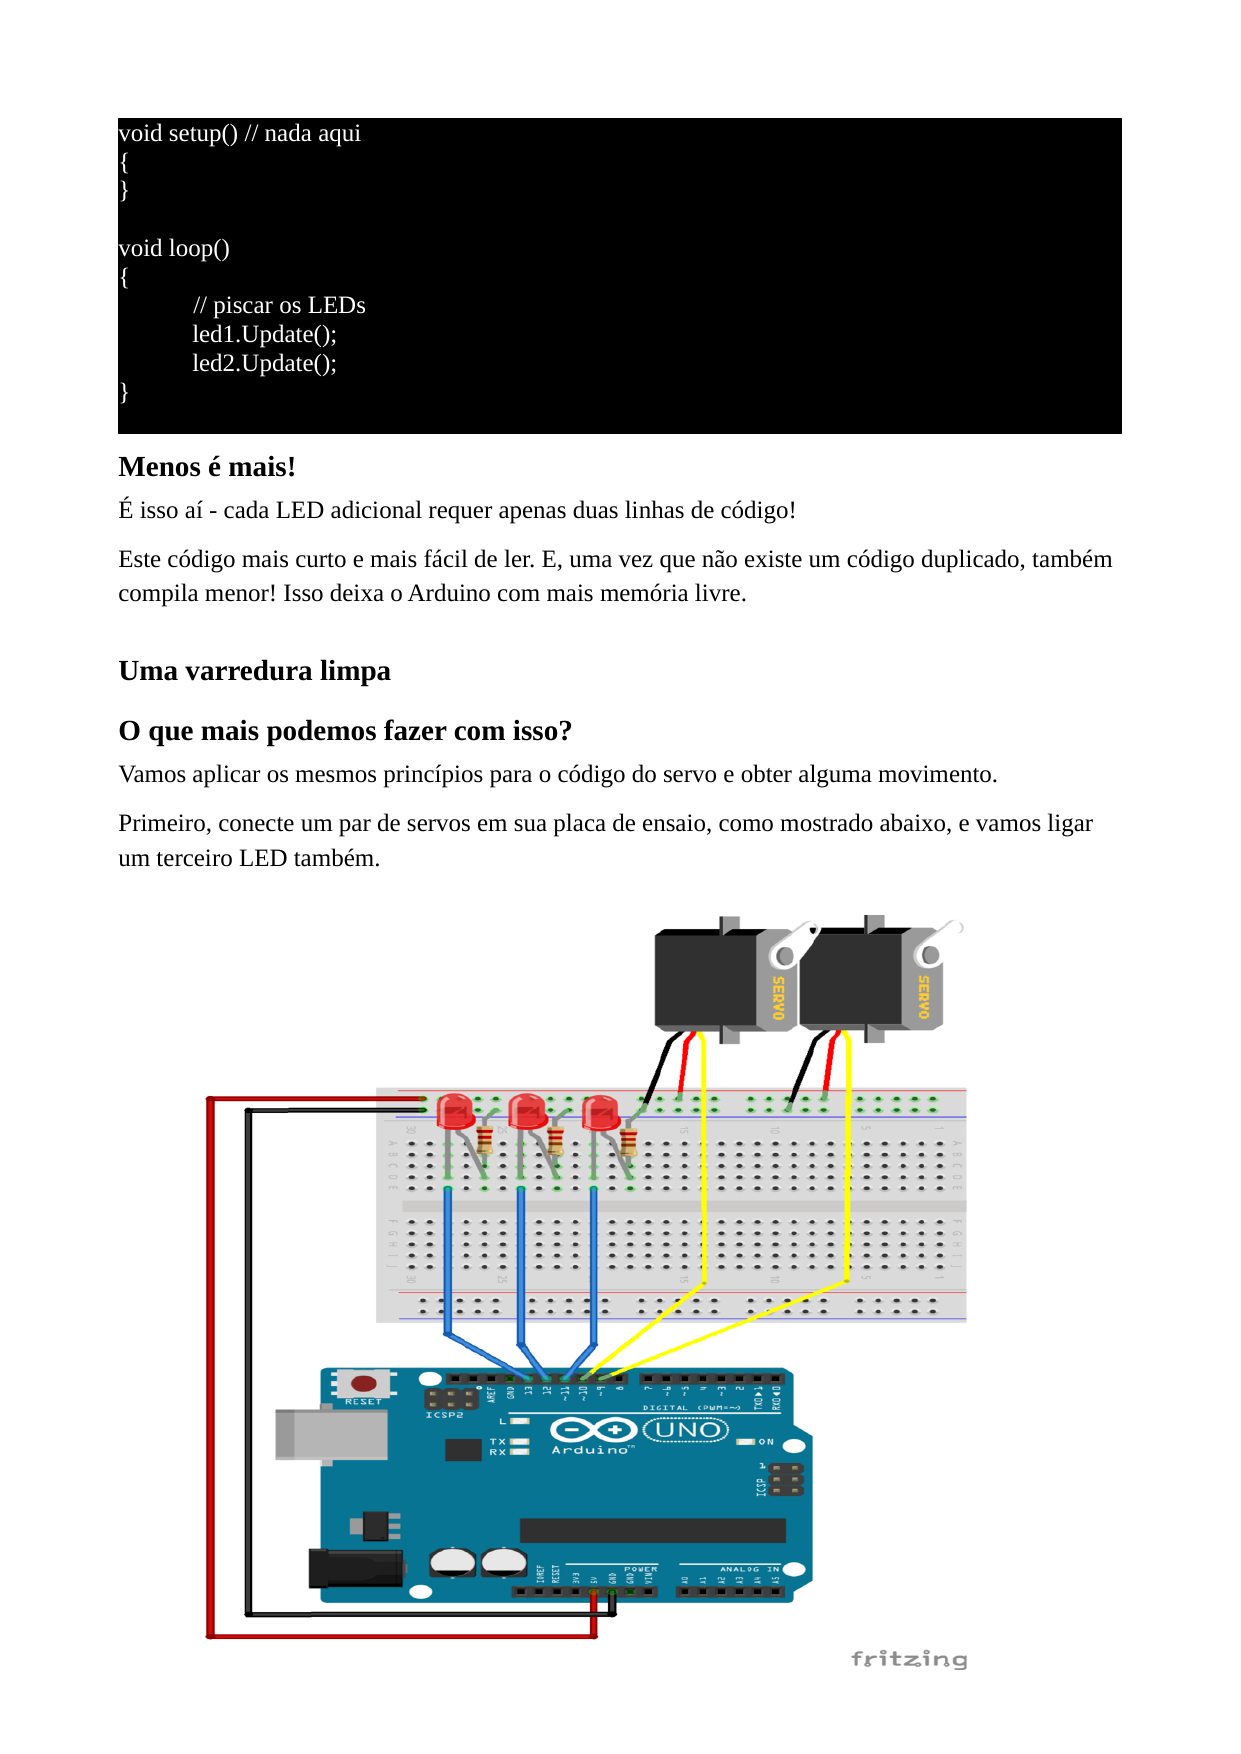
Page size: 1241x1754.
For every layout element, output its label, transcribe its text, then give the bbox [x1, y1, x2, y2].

subtitle O que mais podemos fazer com isso? [118, 713, 1122, 747]
text Vamos aplicar os mesmos princípios para o código do servo e obter alguma movimento. [118, 759, 1122, 788]
subtitle Uma varredura limpa [118, 653, 1122, 686]
text { [118, 262, 1122, 291]
text // piscar os LEDs [118, 291, 1122, 319]
text void loop() [118, 233, 1122, 262]
subtitle Menos é mais! [118, 449, 1122, 482]
text } [118, 377, 1122, 406]
text led1.Update(); [118, 319, 1122, 348]
text } [118, 176, 1122, 204]
text É isso aí - cada LED adicional requer apenas duas linhas de código! [118, 495, 1122, 524]
text Primeiro, conecte um par de servos em sua placa de ensaio, como mostrado abaixo, e vamos ligar um terceiro LED também. [118, 808, 1122, 872]
text void setup() // nada aqui [118, 118, 1122, 147]
text Este código mais curto e mais fácil de ler. E, uma vez que não existe um código duplicado, também compila menor! Isso deixa o Arduino com mais memória livre. [118, 544, 1122, 607]
text { [118, 147, 1122, 176]
picture [202, 915, 967, 1670]
text led2.Update(); [118, 348, 1122, 377]
